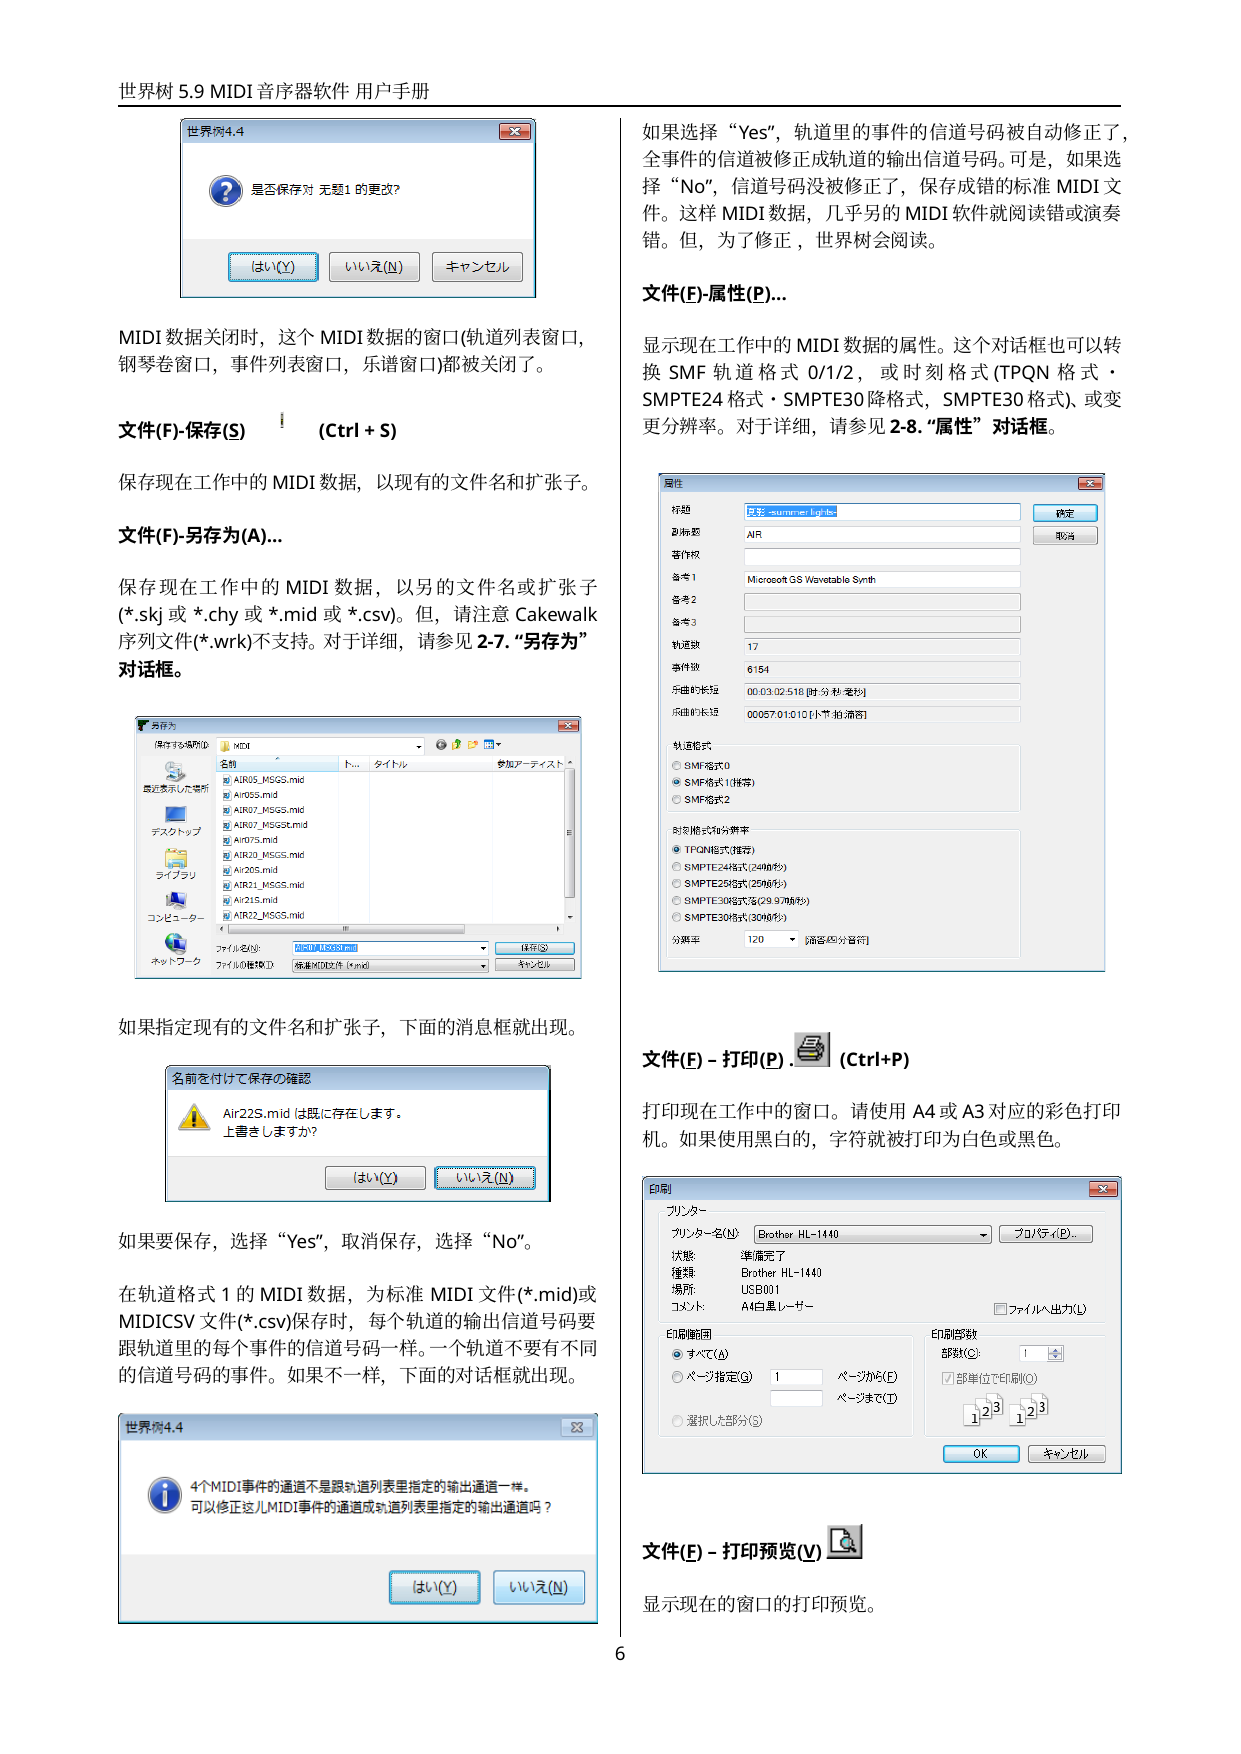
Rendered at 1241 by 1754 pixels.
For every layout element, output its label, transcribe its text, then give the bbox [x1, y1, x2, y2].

text 文件(F)-属性(P)... [642, 278, 1122, 306]
text 文件(F) – 打印预览(V) [642, 1524, 1122, 1564]
picture [280, 411, 284, 428]
text 显示现在工作中的MIDI数据的属性。这个对话框也可以转换SMF轨道格式0/1/2，或时刻格式(TPQN格式・SMPTE24格式・SMPTE30降格式，SMPTE30格式)、或变更分辨率。对于详细，请参见2-8. “属性”对话框。 [642, 331, 1122, 439]
text MIDI数据关闭时，这个MIDI数据的窗口(轨道列表窗口，钢琴卷窗口，事件列表窗口，乐谱窗口)都被关闭了。 [118, 323, 598, 377]
picture [118, 1413, 598, 1624]
picture [826, 1524, 863, 1559]
text 显示现在的窗口的打印预览。 [642, 1589, 1122, 1617]
picture [642, 1176, 1122, 1474]
picture [658, 473, 1106, 972]
picture [134, 716, 582, 979]
text 文件(F) – 打印(P) . (Ctrl+P) [642, 1032, 1122, 1072]
text 打印现在工作中的窗口。请使用A4或A3对应的彩色打印机。如果使用黑白的，字符就被打印为白色或黑色。 [642, 1097, 1122, 1151]
picture [180, 118, 537, 298]
text 在轨道格式1的MIDI数据，为标准MIDI文件(*.mid)或MIDICSV文件(*.csv)保存时，每个轨道的输出信道号码要跟轨道里的每个事件的信道号码一样。一个轨道不要有不同的信道号码的事件。如果不一样，下面的对话框就出现。 [118, 1279, 598, 1387]
text 如果指定现有的文件名和扩张子，下面的消息框就出现。 [118, 1013, 598, 1040]
text 如果要保存，选择“Yes”，取消保存，选择“No”。 [118, 1227, 598, 1254]
text 文件(F)-保存(S) (Ctrl + S) [118, 403, 598, 442]
text 如果选择“Yes”，轨道里的事件的信道号码被自动修正了，全事件的信道被修正成轨道的输出信道号码。可是，如果选择“No”，信道号码没被修正了，保存成错的标准MIDI文件。这样MIDI数据，几乎另的MIDI软件就阅读错或演奏错。但，为了修正 ，世界树会阅读。 [642, 118, 1122, 253]
text 文件(F)-另存为(A)... [118, 521, 598, 548]
text 保存现在工作中的MIDI数据，以另的文件名或扩张子(*.skj 或 *.chy 或 *.mid 或 *.csv)。但，请注意Cakewalk序列文件(*.wrk)不支持。对于详细，请参见2-7. “另存为”对话框。 [118, 573, 598, 682]
picture [165, 1065, 551, 1202]
text 保存现在工作中的MIDI数据，以现有的文件名和扩张子。 [118, 468, 598, 495]
